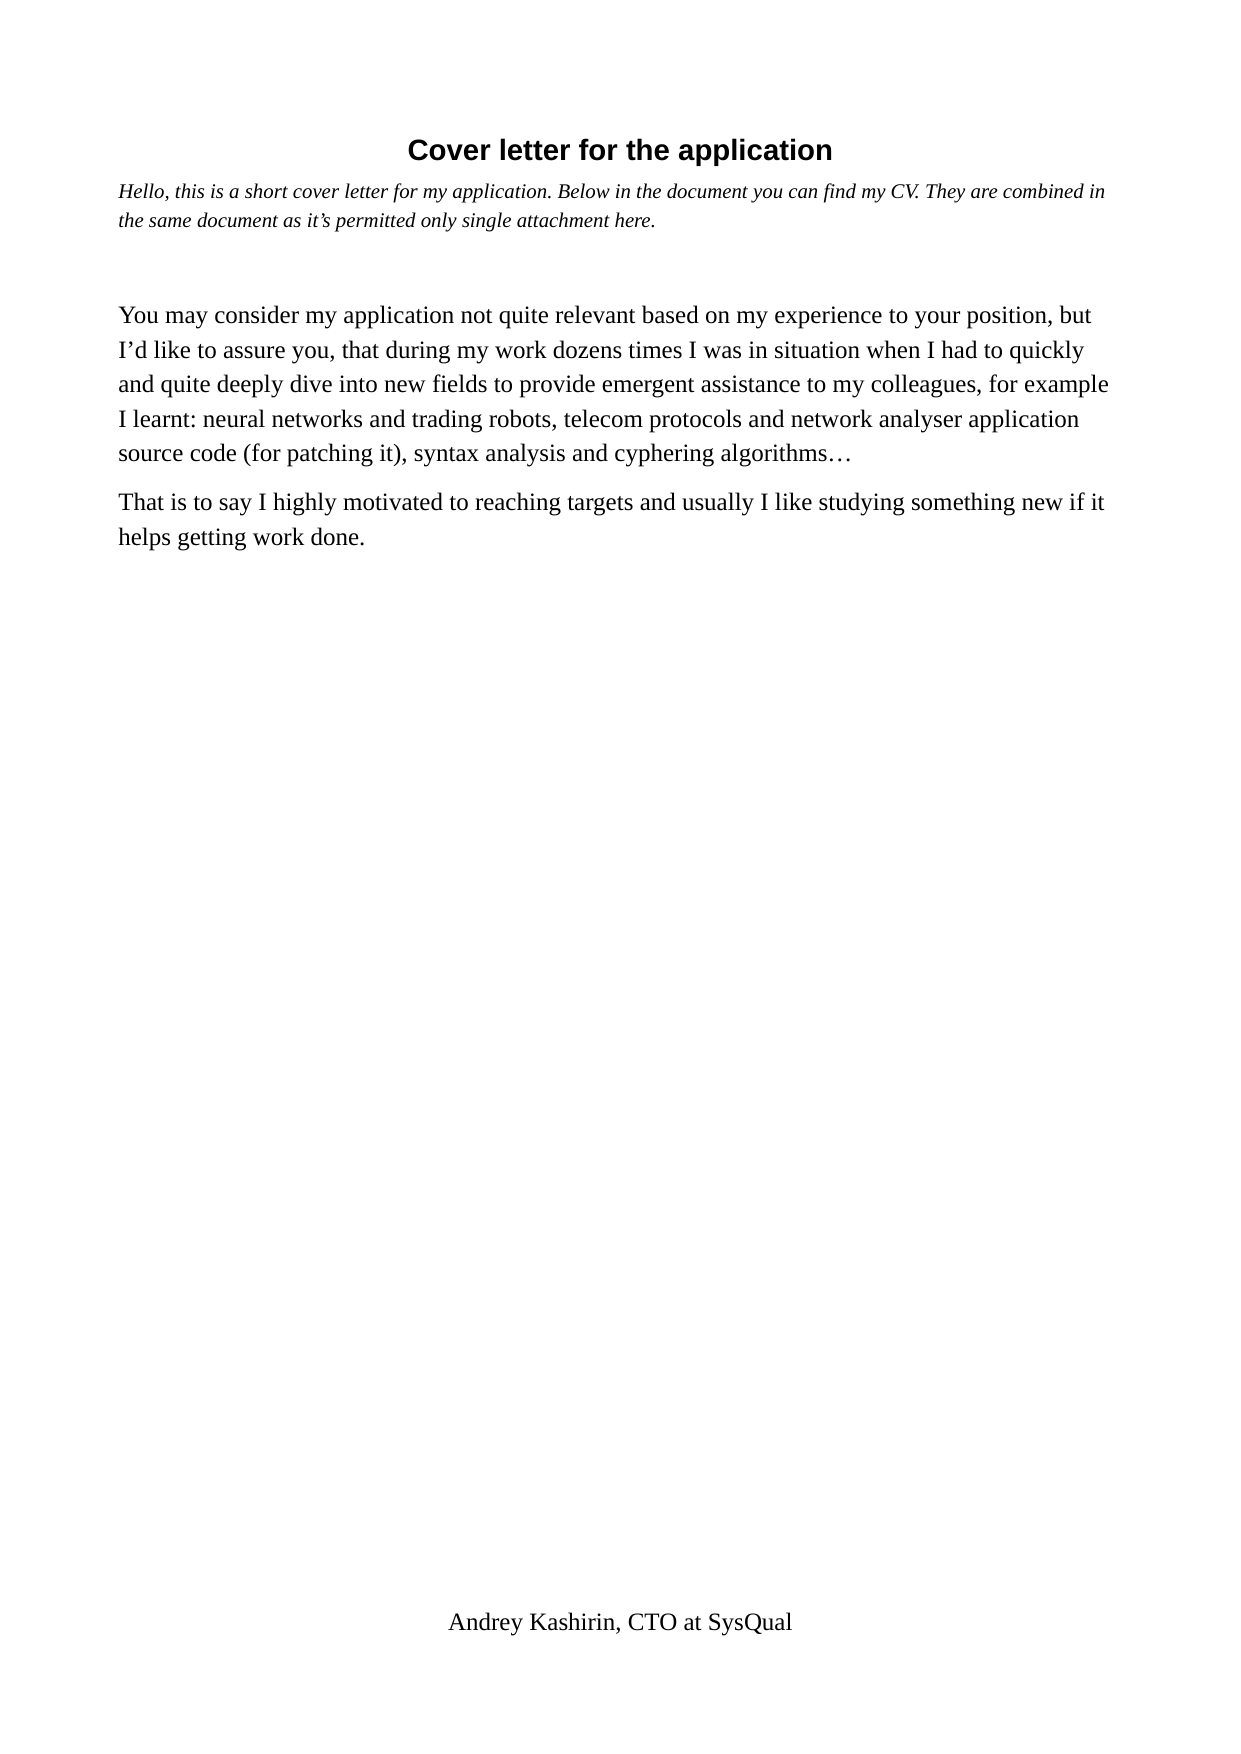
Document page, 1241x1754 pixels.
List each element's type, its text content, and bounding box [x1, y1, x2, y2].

subtitle Cover letter for the application [118, 133, 1122, 166]
subtitle Hello, this is a short cover letter for my application. Below in the document you can find my CV. They are combined in the same document as it’s permitted only single attachment here. [118, 179, 1122, 232]
subtitle You may consider my application not quite relevant based on my experience to your position, but I’d like to assure you, that during my work dozens times I was in situation when I had to quickly and quite deeply dive into new fields to provide emergent assistance to my colleagues, for example I learnt: neural networks and trading robots, telecom protocols and network analyser application source code (for patching it), syntax analysis and cyphering algorithms… [118, 300, 1122, 467]
subtitle That is to say I highly motivated to reaching targets and usually I like studying something new if it helps getting work done. [118, 487, 1122, 551]
